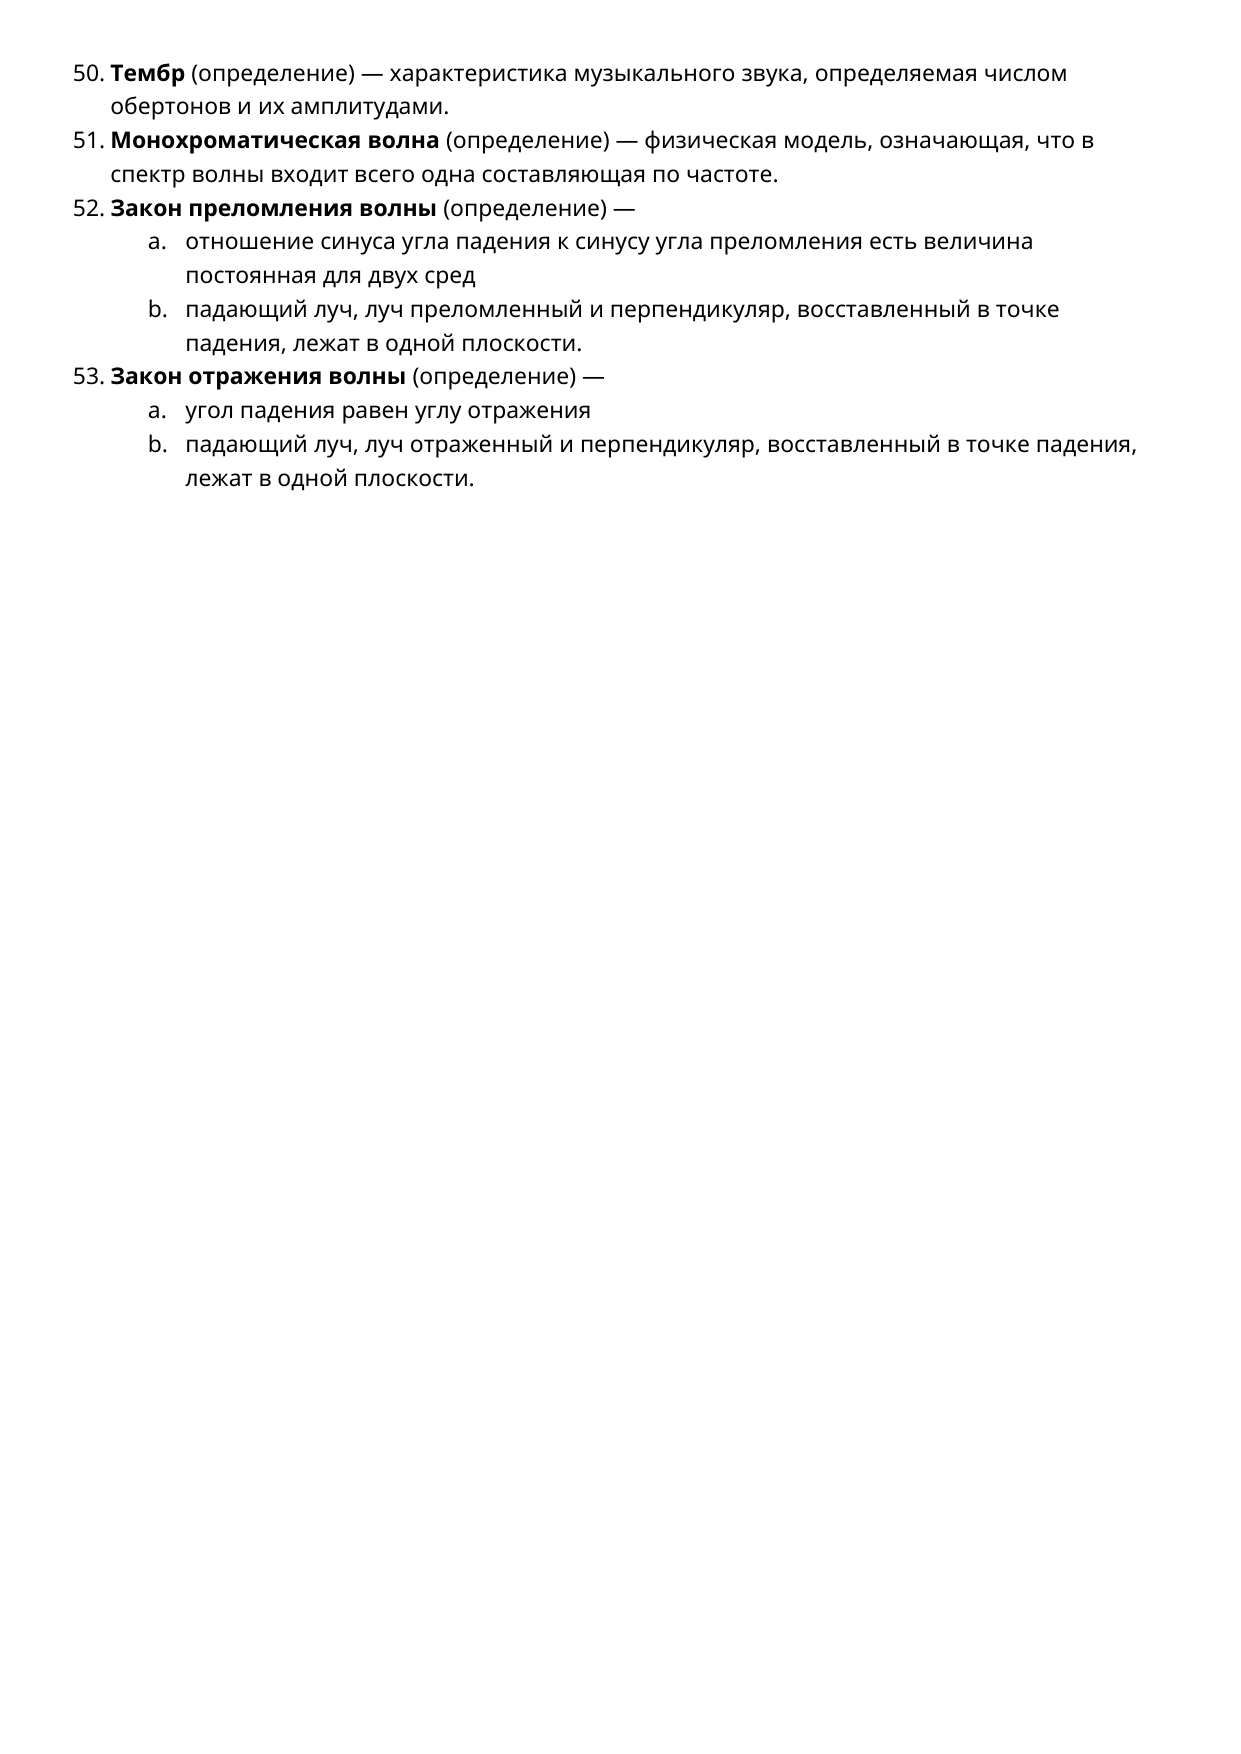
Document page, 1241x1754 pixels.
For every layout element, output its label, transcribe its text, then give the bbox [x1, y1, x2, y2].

list Монохроматическая волна (определение) — физическая модель, означающая, что в спектр волны входит всего одна составляющая по частоте. [73, 124, 1159, 189]
list падающий луч, луч отраженный и перпендикуляр, восставленный в точке падения, лежат в одной плоскости. [148, 428, 1159, 493]
list Закон преломления волны (определение) — [73, 192, 1159, 223]
list падающий луч, луч преломленный и перпендикуляр, восставленный в точке падения, лежат в одной плоскости. [148, 293, 1159, 358]
list отношение синуса угла падения к синусу угла преломления есть величина постоянная для двух сред [148, 225, 1159, 290]
list угол падения равен углу отражения [148, 394, 1159, 425]
list Тембр (определение) — характеристика музыкального звука, определяемая числом обертонов и их амплитудами. [73, 57, 1159, 122]
list Закон отражения волны (определение) — [73, 360, 1159, 392]
